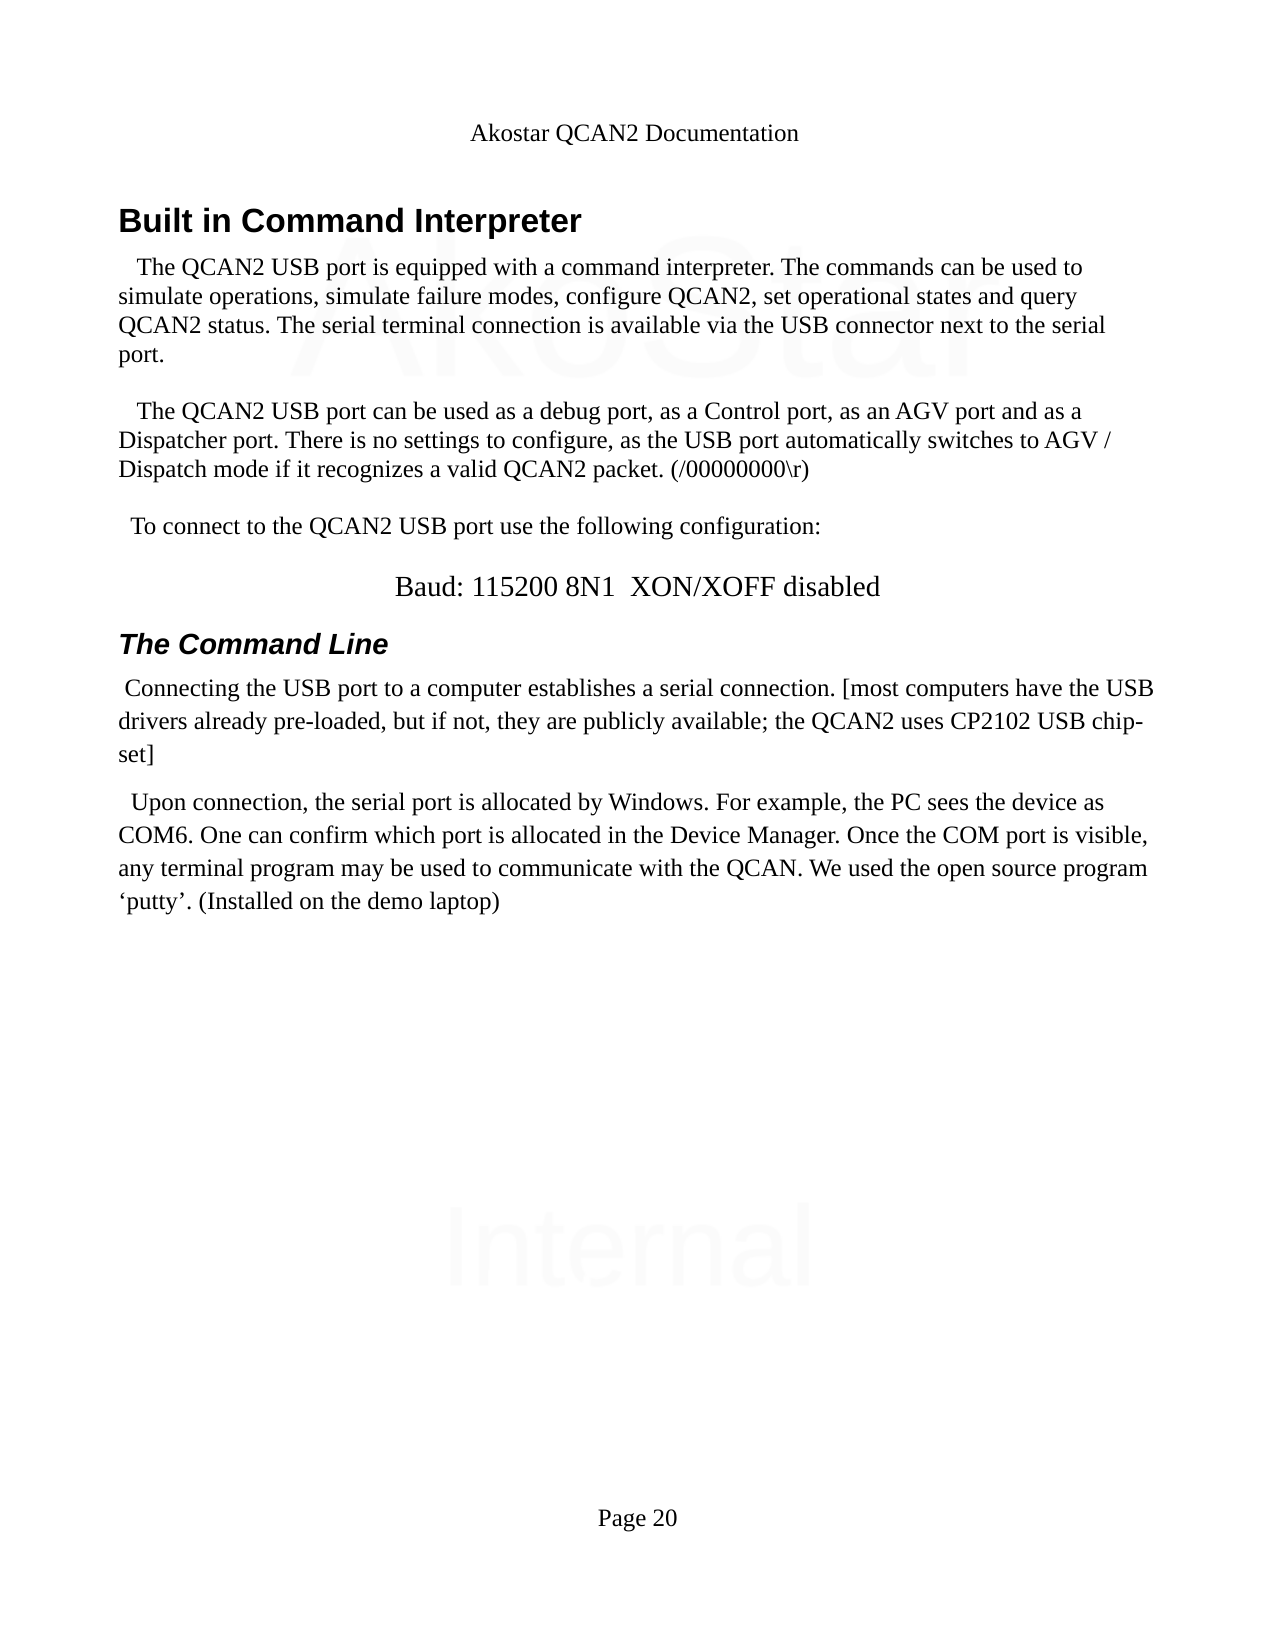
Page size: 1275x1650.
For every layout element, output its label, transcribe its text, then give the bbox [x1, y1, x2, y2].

text To connect to the QCAN2 USB port use the following configuration: [118, 511, 1157, 540]
text Upon connection, the serial port is allocated by Windows. For example, the PC sees the device as COM6. One can confirm which port is allocated in the Device Manager. Once the COM port is visible, any terminal program may be used to communicate with the QCAN. We used the open source program ‘putty’. (Installed on the demo laptop) [118, 787, 1157, 915]
subtitle The Command Line [118, 627, 1157, 661]
text Connecting the USB port to a computer establishes a serial connection. [most computers have the USB drivers already pre-loaded, but if not, they are publicly available; the QCAN2 uses CP2102 USB chip-set] [118, 673, 1157, 768]
text The QCAN2 USB port can be used as a debug port, as a Control port, as an AGV port and as a Dispatcher port. There is no settings to configure, as the USB port automatically switches to AGV / Dispatch mode if it recognizes a valid QCAN2 packet. (/00000000\r) [118, 396, 1157, 482]
subtitle Built in Command Interpreter [118, 201, 1157, 240]
text The QCAN2 USB port is equipped with a command interpreter. The commands can be used to simulate operations, simulate failure modes, configure QCAN2, set operational states and query QCAN2 status. The serial terminal connection is available via the USB connector next to the serial port. [118, 252, 1157, 367]
text Baud: 115200 8N1 XON/XOFF disabled [118, 569, 1157, 602]
